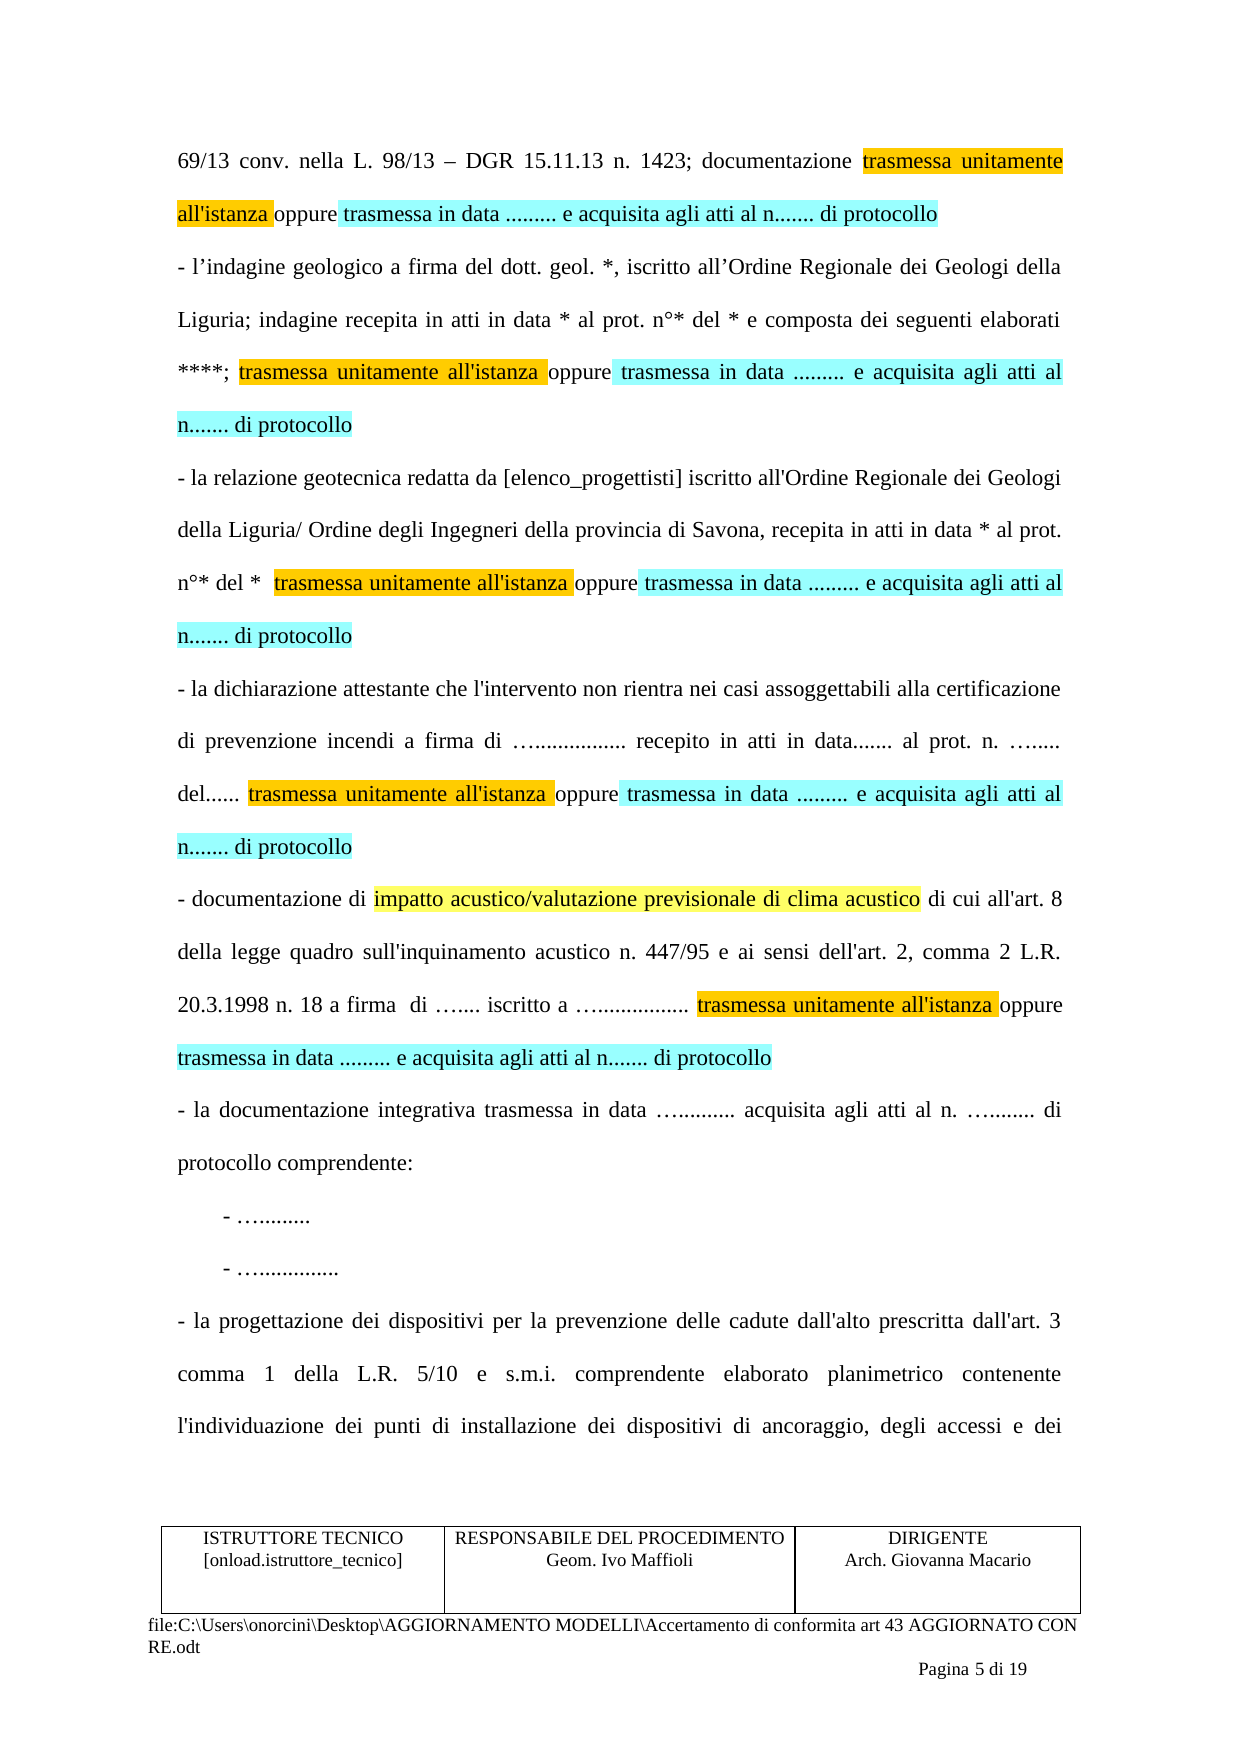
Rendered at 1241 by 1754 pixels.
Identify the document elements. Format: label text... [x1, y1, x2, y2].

list - la progettazione dei dispositivi per la prevenzione delle cadute dall'alto prescritta dall'art. 3 comma 1 della L.R. 5/10 e s.m.i. comprendente elaborato planimetrico contenente l'individuazione dei punti di installazione dei dispositivi di ancoraggio, degli accessi e dei [177, 1307, 1063, 1439]
list - la relazione geotecnica redatta da [elenco_progettisti] iscritto all'Ordine Regionale dei Geologi della Liguria/ Ordine degli Ingegneri della provincia di Savona, recepita in atti in data * al prot. n°* del * trasmessa unitamente all'istanza oppure trasmessa in data ......... e acquisita agli atti al n....... di protocollo [177, 464, 1063, 648]
list - documentazione di impatto acustico/valutazione previsionale di clima acustico di cui all'art. 8 della legge quadro sull'inquinamento acustico n. 447/95 e ai sensi dell'art. 2, comma 2 L.R. 20.3.1998 n. 18 a firma di ….... iscritto a …................ trasmessa unitamente all'istanza oppure trasmessa in data ......... e acquisita agli atti al n....... di protocollo [177, 886, 1063, 1070]
list - …......... [185, 1202, 1092, 1228]
list - la dichiarazione attestante che l'intervento non rientra nei casi assoggettabili alla certificazione di prevenzione incendi a firma di …................ recepito in atti in data....... al prot. n. …..... del...... trasmessa unitamente all'istanza oppure trasmessa in data ......... e acquisita agli atti al n....... di protocollo [177, 675, 1063, 859]
list 69/13 conv. nella L. 98/13 – DGR 15.11.13 n. 1423; documentazione trasmessa unitamente all'istanza oppure trasmessa in data ......... e acquisita agli atti al n....... di protocollo [177, 148, 1063, 227]
list - l’indagine geologico a firma del dott. geol. *, iscritto all’Ordine Regionale dei Geologi della Liguria; indagine recepita in atti in data * al prot. n°* del * e composta dei seguenti elaborati ****; trasmessa unitamente all'istanza oppure trasmessa in data ......... e acquisita agli atti al n....... di protocollo [177, 253, 1063, 437]
list - ….............. [185, 1254, 1092, 1281]
list - la documentazione integrativa trasmessa in data ….......... acquisita agli atti al n. …........ di protocollo comprendente: [177, 1096, 1063, 1175]
